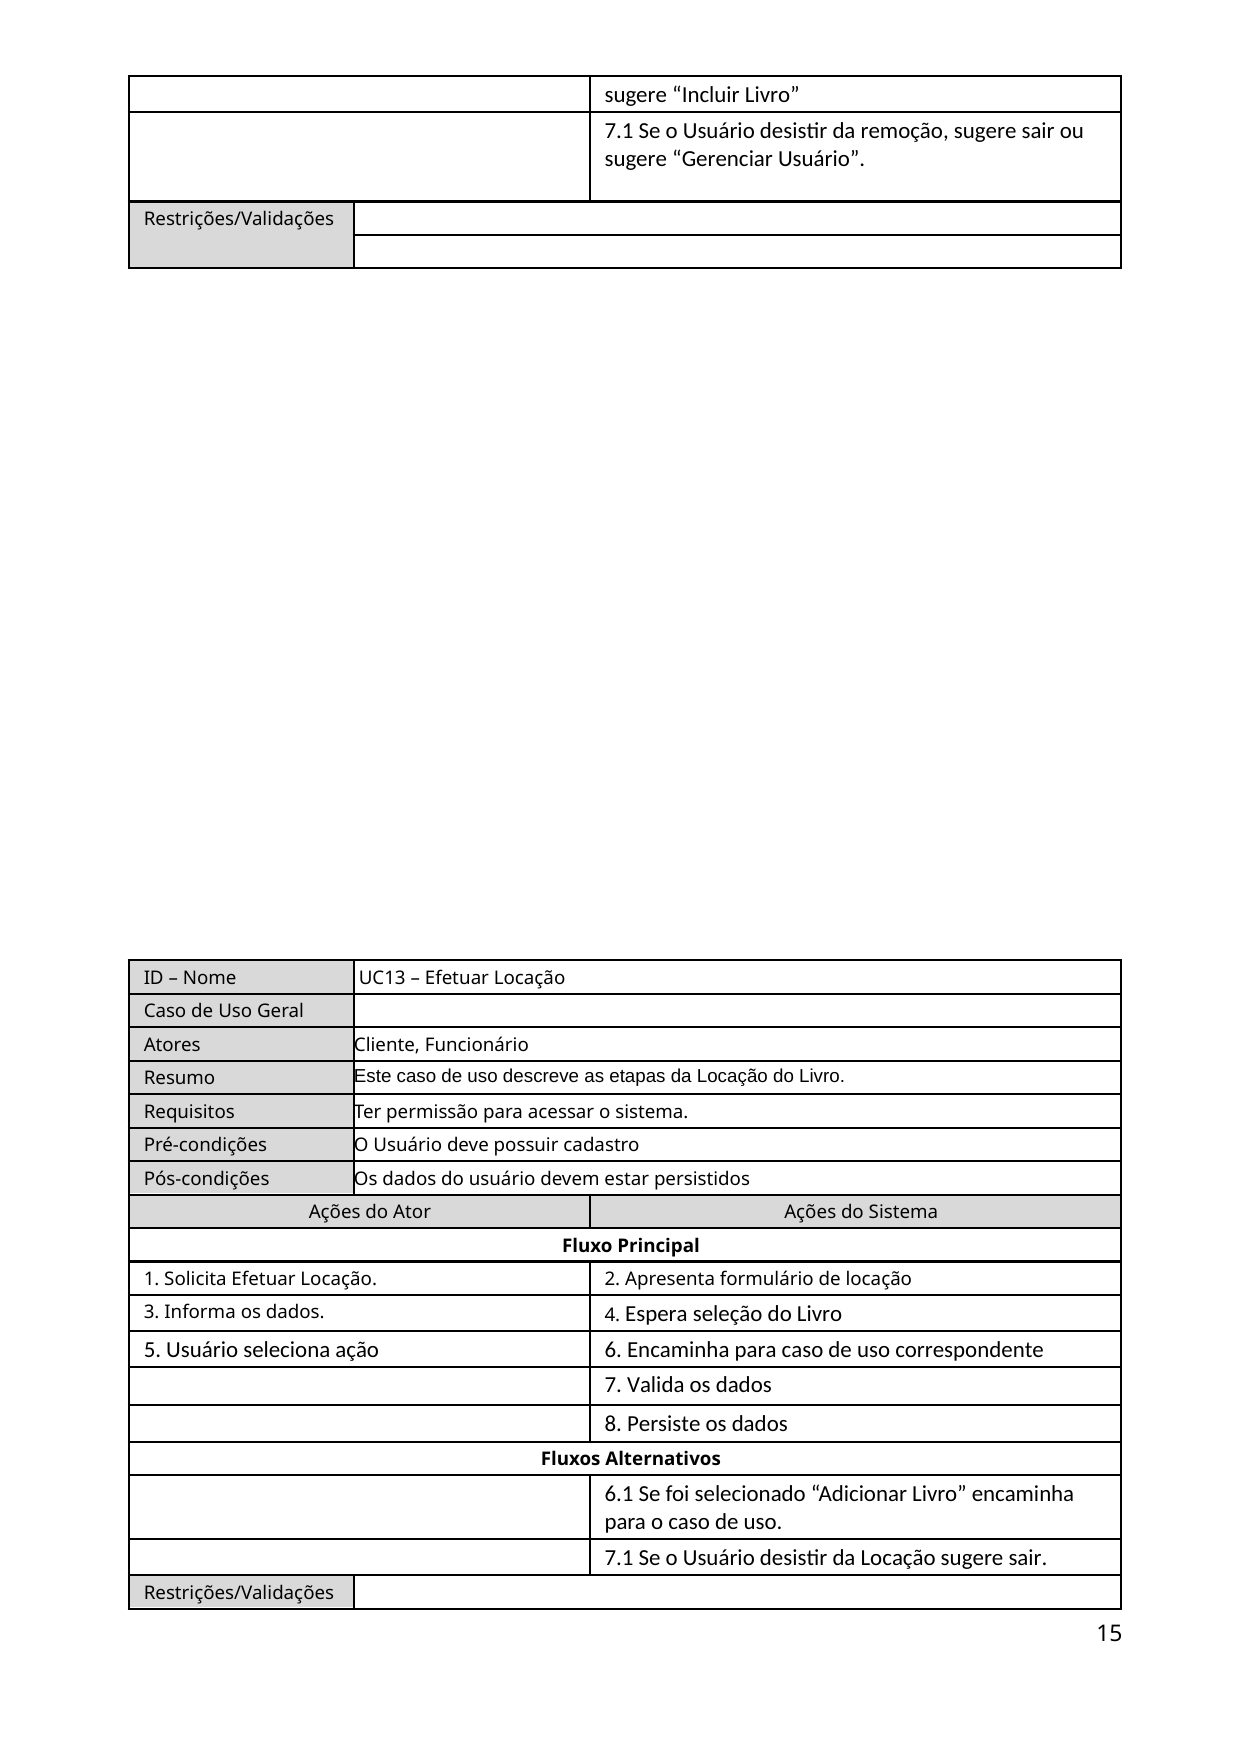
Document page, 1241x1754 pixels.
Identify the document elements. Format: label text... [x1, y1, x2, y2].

table_cell [130, 1368, 589, 1404]
table_cell [355, 995, 1120, 1026]
table_cell Restrições/Validações [130, 203, 353, 267]
table_cell Ações do Sistema [591, 1196, 1120, 1227]
table_cell [130, 1476, 589, 1538]
table_cell 6.1 Se foi selecionado “Adicionar Livro” encaminha para o caso de uso. [591, 1476, 1120, 1538]
table_cell 3. Informa os dados. [130, 1296, 589, 1330]
table_cell 8. Persiste os dados [591, 1406, 1120, 1441]
table_cell Fluxo Principal [130, 1229, 1120, 1260]
table_cell [355, 1576, 1120, 1607]
table_cell Cliente, Funcionário [355, 1028, 1120, 1060]
table_cell [130, 113, 589, 200]
table_cell Ações do Ator [130, 1196, 589, 1227]
table_cell 4. Espera seleção do Livro [591, 1296, 1120, 1330]
table_cell [130, 1540, 589, 1574]
table_cell 6. Encaminha para caso de uso correspondente [591, 1332, 1120, 1366]
table_cell [355, 203, 1120, 234]
table_cell Resumo [130, 1062, 353, 1093]
table_header ID – Nome [130, 961, 353, 993]
table_cell sugere “Incluir Livro” [591, 77, 1120, 111]
table_cell Pré-condições [130, 1129, 353, 1160]
table_cell [130, 77, 589, 111]
table_cell Pós-condições [130, 1162, 353, 1193]
table_cell Este caso de uso descreve as etapas da Locação do Livro. [355, 1062, 1120, 1093]
table_cell 1. Solicita Efetuar Locação. [130, 1263, 589, 1294]
table_cell Caso de Uso Geral [130, 995, 353, 1026]
table_cell 5. Usuário seleciona ação [130, 1332, 589, 1366]
table_cell [130, 1406, 589, 1441]
table_cell 2. Apresenta formulário de locação [591, 1263, 1120, 1294]
table_header UC13 – Efetuar Locação [355, 961, 1120, 993]
table_cell Restrições/Validações [130, 1576, 353, 1607]
table_cell 7.1 Se o Usuário desistir da remoção, sugere sair ou sugere “Gerenciar Usuário”. [591, 113, 1120, 200]
table_cell O Usuário deve possuir cadastro [355, 1129, 1120, 1160]
table_cell Requisitos [130, 1095, 353, 1127]
table_cell 7.1 Se o Usuário desistir da Locação sugere sair. [591, 1540, 1120, 1574]
table_cell 7. Valida os dados [591, 1368, 1120, 1404]
table_cell Atores [130, 1028, 353, 1060]
table_cell Fluxos Alternativos [130, 1443, 1120, 1474]
table_cell Ter permissão para acessar o sistema. [355, 1095, 1120, 1127]
table_cell [355, 236, 1120, 267]
table_cell Os dados do usuário devem estar persistidos [355, 1162, 1120, 1193]
